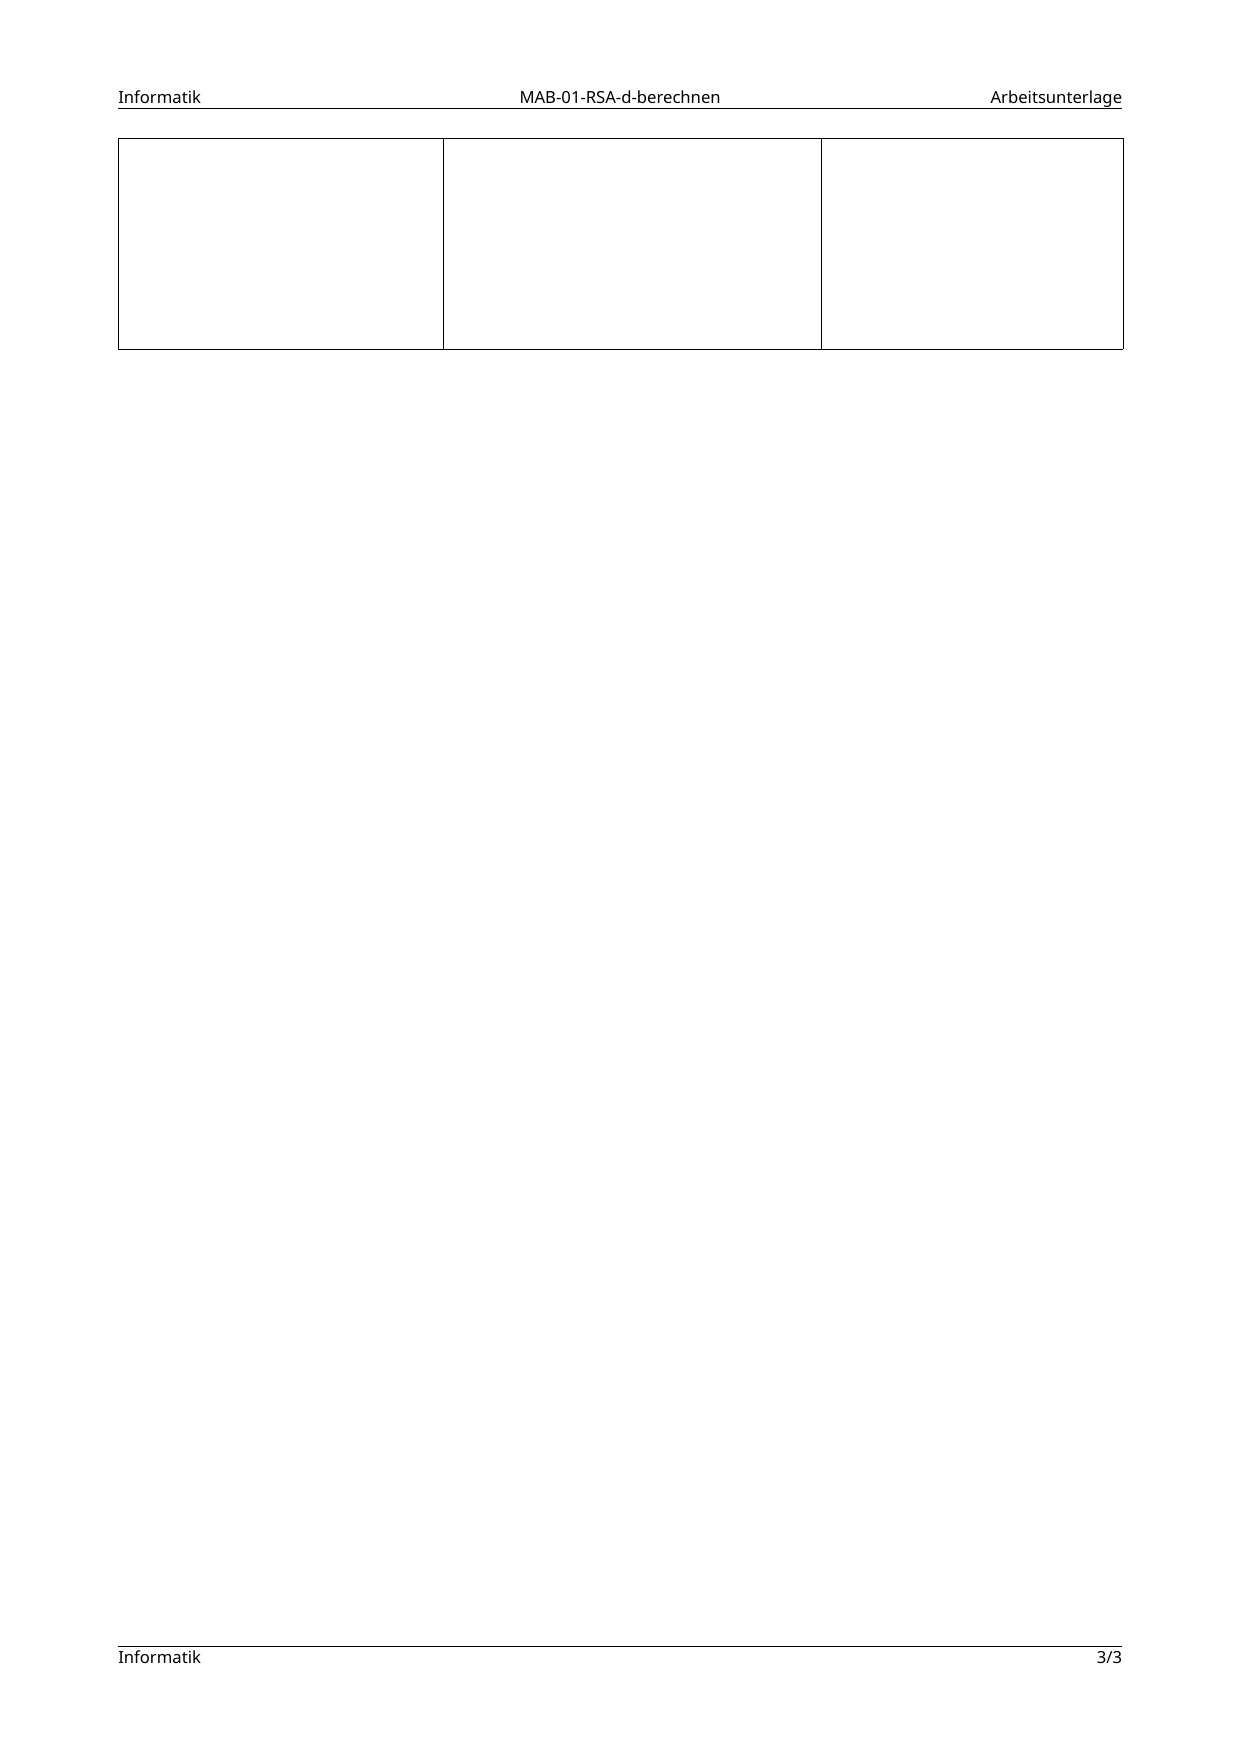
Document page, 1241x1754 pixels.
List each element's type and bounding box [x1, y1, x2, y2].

table_cell [119, 139, 443, 348]
table_cell [444, 139, 821, 348]
table_cell [822, 139, 1123, 348]
